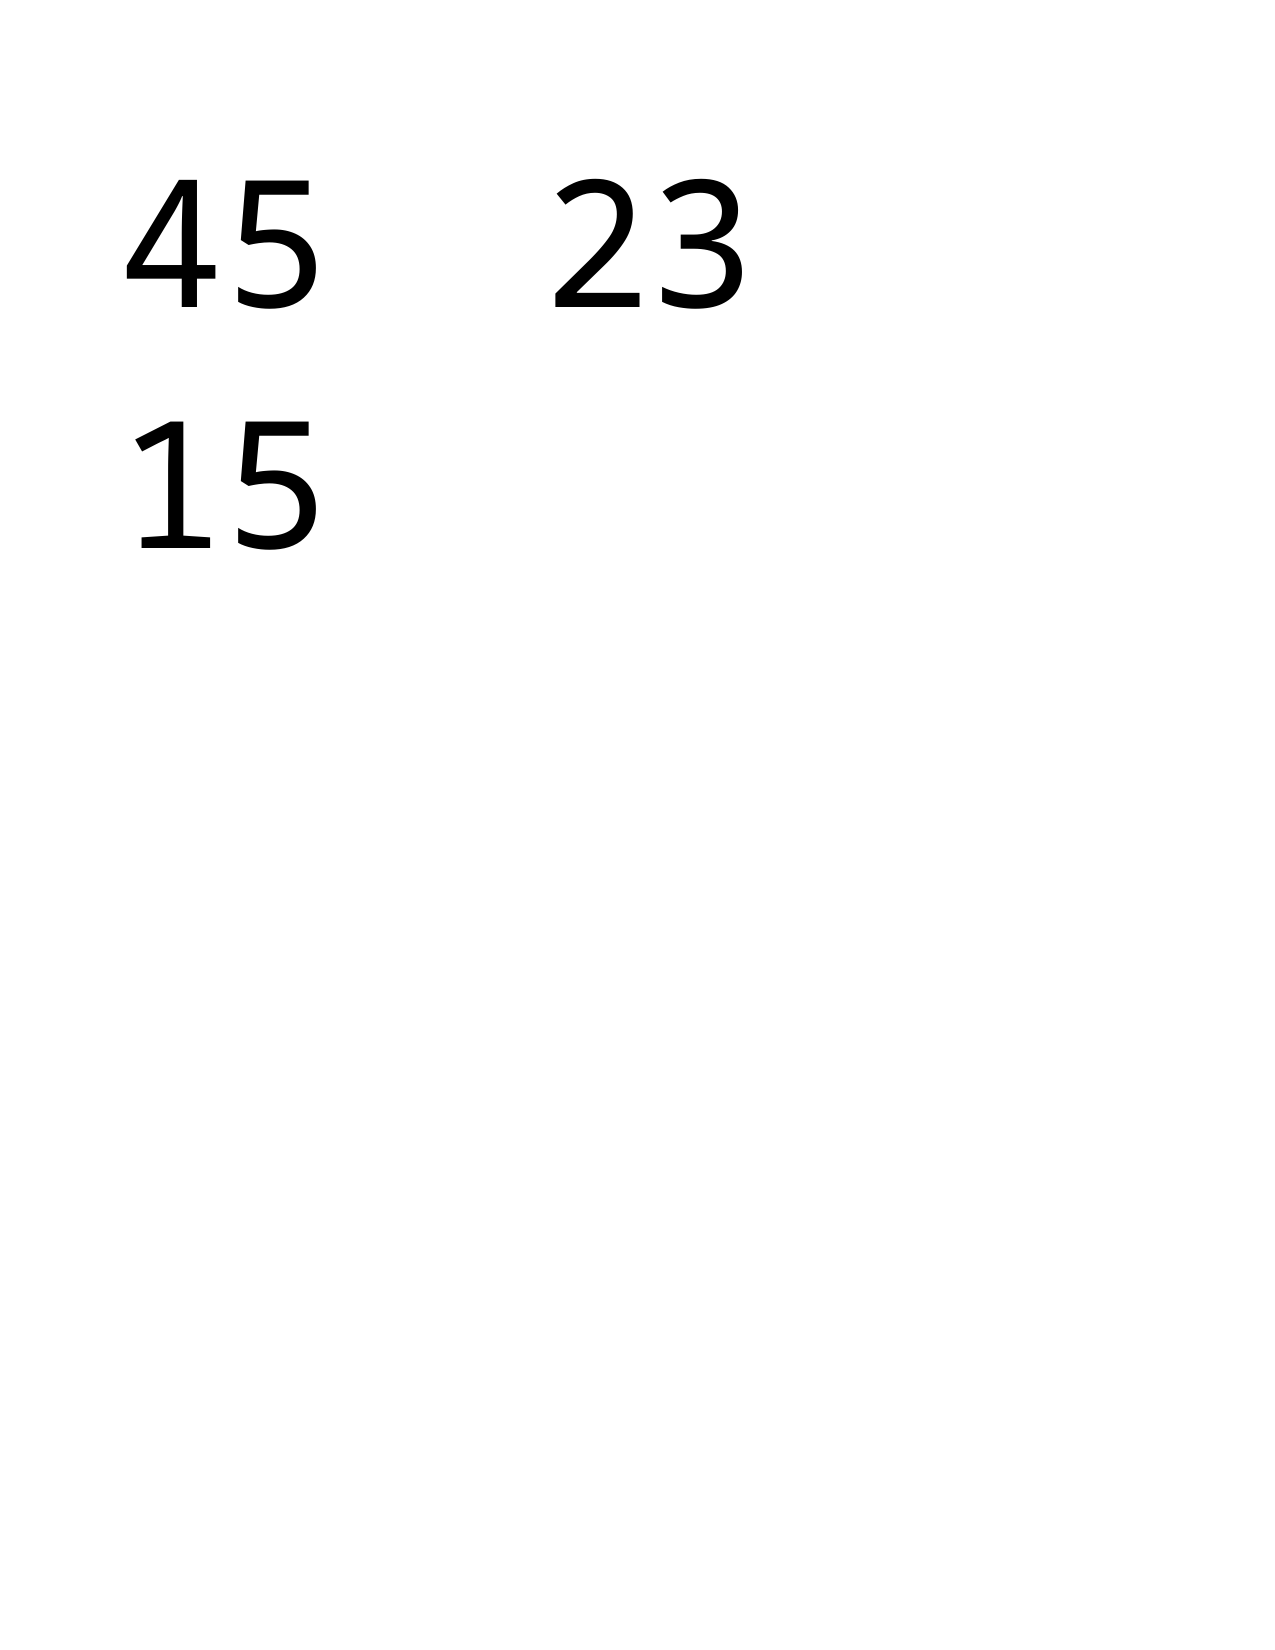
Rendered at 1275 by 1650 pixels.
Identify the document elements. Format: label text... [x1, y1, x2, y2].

text 45 23 15 [118, 118, 1157, 601]
